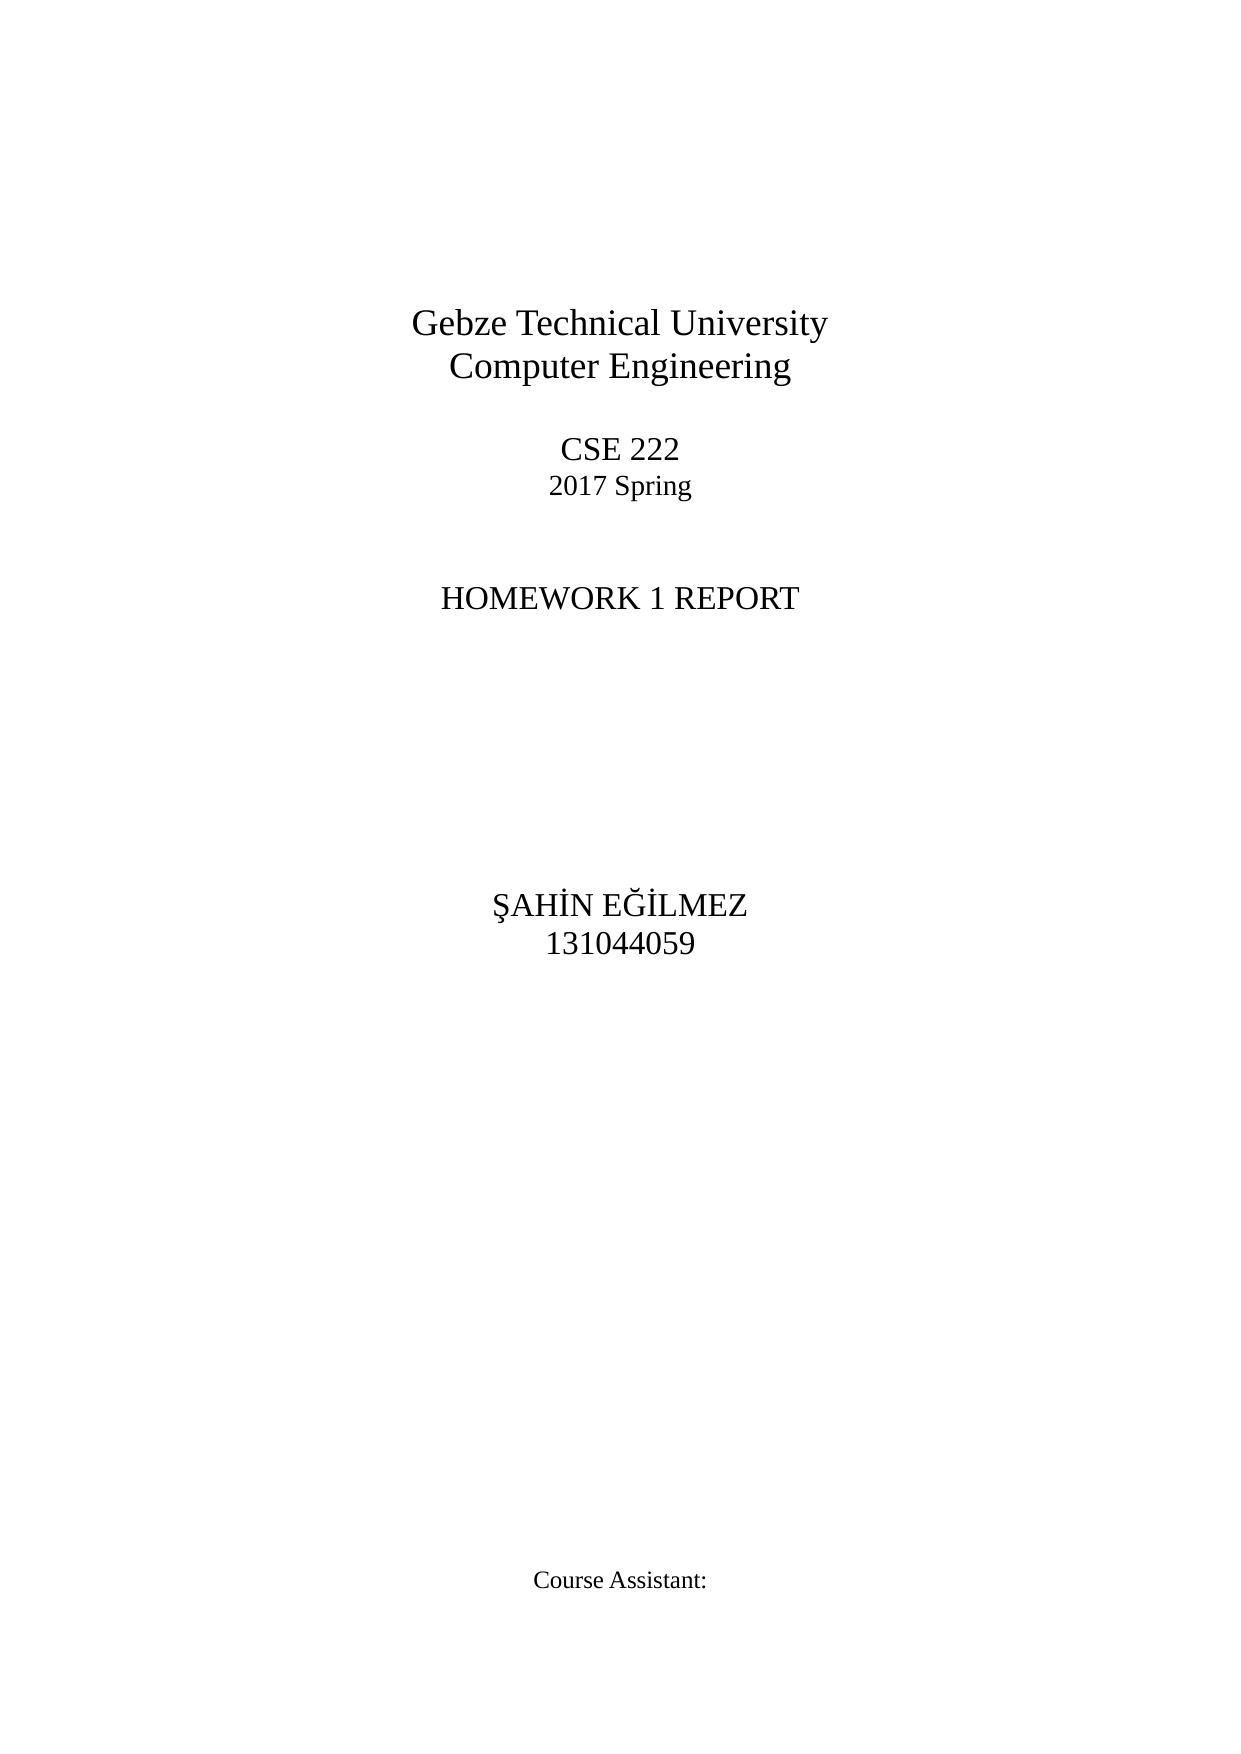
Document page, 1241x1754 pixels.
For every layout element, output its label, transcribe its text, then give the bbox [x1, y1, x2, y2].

text CSE 222 [118, 429, 1122, 468]
text Computer Engineering [118, 343, 1122, 386]
text ŞAHİN EĞİLMEZ [118, 885, 1122, 923]
text Gebze Technical University [118, 300, 1122, 343]
text HOMEWORK 1 REPORT [118, 578, 1122, 616]
text 2017 Spring [118, 468, 1122, 501]
text 131044059 [118, 923, 1122, 961]
text Course Assistant: [118, 1565, 1122, 1594]
